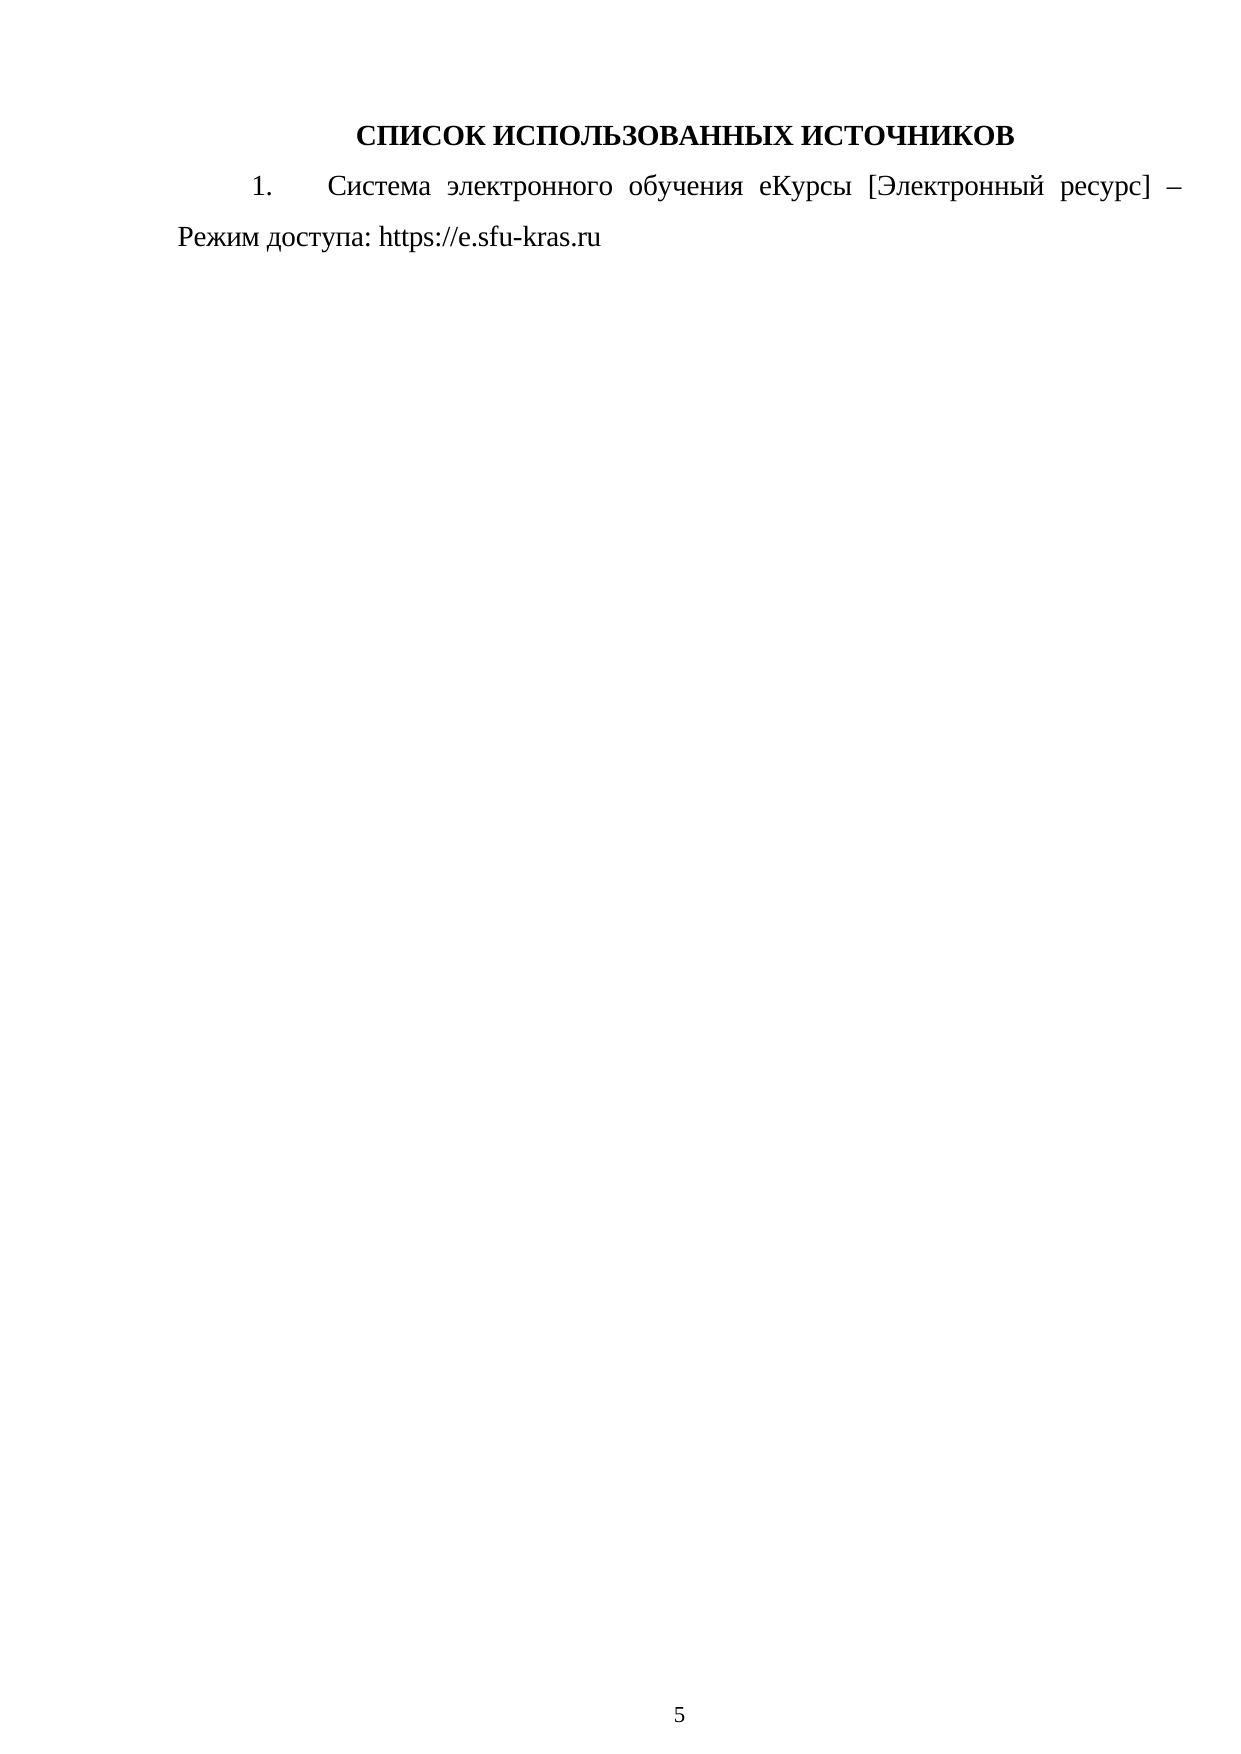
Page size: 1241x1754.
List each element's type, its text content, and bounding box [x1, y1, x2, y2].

subtitle СПИСОК ИСПОЛЬЗОВАННЫХ ИСТОЧНИКОВ [322, 118, 1048, 152]
list Система электронного обучения еКурсы [Электронный ресурс] – Режим доступа: https://e.sfu-kras.ru [177, 168, 1181, 252]
